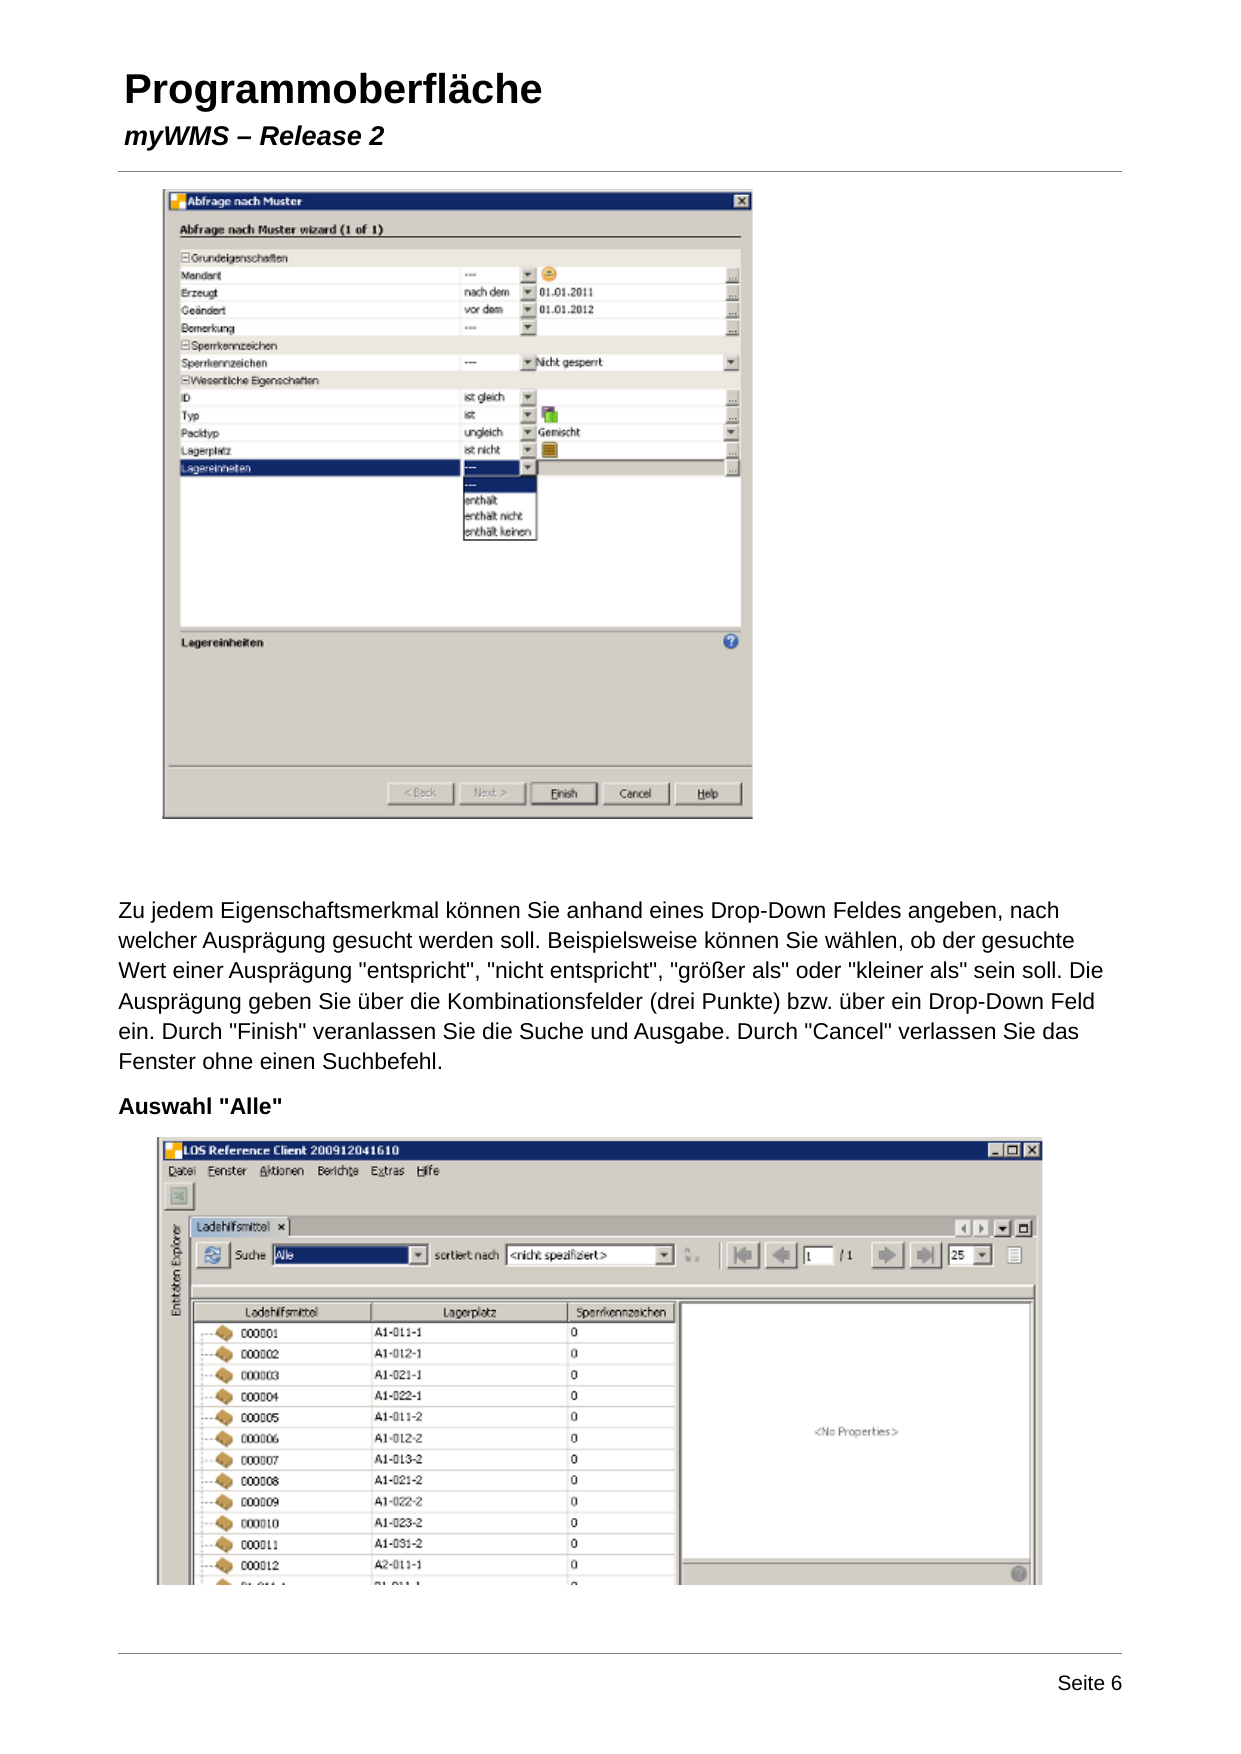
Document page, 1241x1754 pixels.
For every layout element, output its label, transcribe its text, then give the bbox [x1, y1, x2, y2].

picture [156, 1137, 1043, 1585]
text Auswahl "Alle" [118, 1093, 1122, 1119]
picture [162, 189, 753, 819]
text Zu jedem Eigenschaftsmerkmal können Sie anhand eines Drop-Down Feldes angeben, nach welcher Ausprägung gesucht werden soll. Beispielsweise können Sie wählen, ob der gesuchte Wert einer Ausprägung "entspricht", "nicht entspricht", "größer als" oder "kleiner als" sein soll. Die Ausprägung geben Sie über die Kombinationsfelder (drei Punkte) bzw. über ein Drop-Down Feld ein. Durch "Finish" veranlassen Sie die Suche und Ausgabe. Durch "Cancel" verlassen Sie das Fenster ohne einen Suchbefehl. [118, 897, 1122, 1074]
